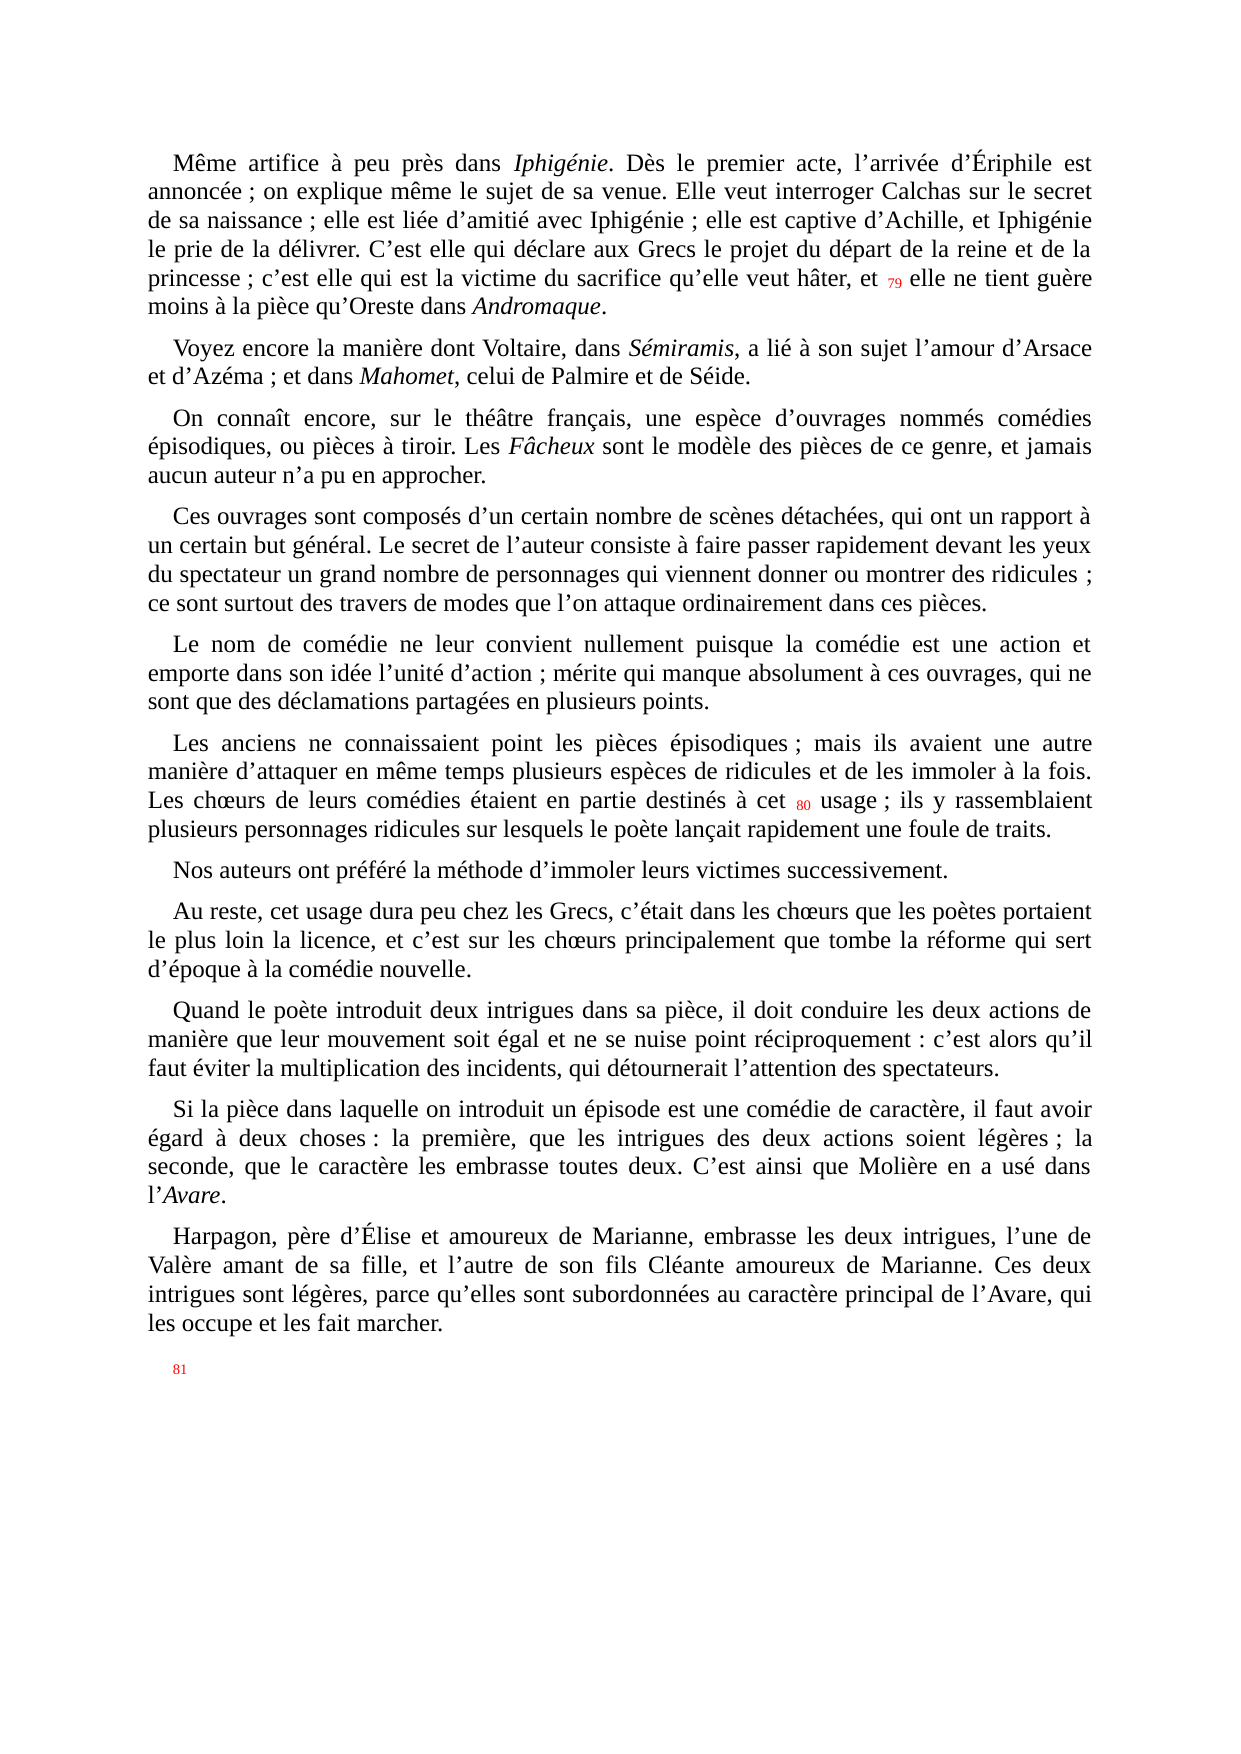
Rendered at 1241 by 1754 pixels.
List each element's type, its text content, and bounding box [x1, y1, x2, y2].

text Quand le poète introduit deux intrigues dans sa pièce, il doit conduire les deux actions de manière que leur mouvement soit égal et ne se nuise point réciproquement : c’est alors qu’il faut éviter la multiplication des incidents, qui détournerait l’attention des spectateurs. [148, 995, 1093, 1081]
text Ces ouvrages sont composés d’un certain nombre de scènes détachées, qui ont un rapport à un certain but général. Le secret de l’auteur consiste à faire passer rapidement devant les yeux du spectateur un grand nombre de personnages qui viennent donner ou montrer des ridicules ; ce sont surtout des travers de modes que l’on attaque ordinairement dans ces pièces. [148, 501, 1093, 616]
text Si la pièce dans laquelle on introduit un épisode est une comédie de caractère, il faut avoir égard à deux choses : la première, que les intrigues des deux actions soient légères ; la seconde, que le caractère les embrasse toutes deux. C’est ainsi que Molière en a usé dans l’Avare. [148, 1094, 1093, 1209]
text Harpagon, père d’Élise et amoureux de Marianne, embrasse les deux intrigues, l’une de Valère amant de sa fille, et l’autre de son fils Cléante amoureux de Marianne. Ces deux intrigues sont légères, parce qu’elles sont subordonnées au caractère principal de l’Avare, qui les occupe et les fait marcher. [148, 1221, 1093, 1336]
text Les anciens ne connaissaient point les pièces épisodiques ; mais ils avaient une autre manière d’attaquer en même temps plusieurs espèces de ridicules et de les immoler à la fois. Les chœurs de leurs comédies étaient en partie destinés à cet 80 usage ; ils y rassemblaient plusieurs personnages ridicules sur lesquels le poète lançait rapidement une foule de traits. [148, 728, 1093, 843]
text Voyez encore la manière dont Voltaire, dans Sémiramis, a lié à son sujet l’amour d’Arsace et d’Azéma ; et dans Mahomet, celui de Palmire et de Séide. [148, 333, 1093, 390]
text Le nom de comédie ne leur convient nullement puisque la comédie est une action et emporte dans son idée l’unité d’action ; mérite qui manque absolument à ces ouvrages, qui ne sont que des déclamations partagées en plusieurs points. [148, 629, 1093, 715]
text Nos auteurs ont préféré la méthode d’immoler leurs victimes successivement. [148, 855, 1093, 884]
text 81 [148, 1349, 1093, 1378]
text On connaît encore, sur le théâtre français, une espèce d’ouvrages nommés comédies épisodiques, ou pièces à tiroir. Les Fâcheux sont le modèle des pièces de ce genre, et jamais aucun auteur n’a pu en approcher. [148, 403, 1093, 489]
text Au reste, cet usage dura peu chez les Grecs, c’était dans les chœurs que les poètes portaient le plus loin la licence, et c’est sur les chœurs principalement que tombe la réforme qui sert d’époque à la comédie nouvelle. [148, 896, 1093, 983]
text Même artifice à peu près dans Iphigénie. Dès le premier acte, l’arrivée d’Ériphile est annoncée ; on explique même le sujet de sa venue. Elle veut interroger Calchas sur le secret de sa naissance ; elle est liée d’amitié avec Iphigénie ; elle est captive d’Achille, et Iphigénie le prie de la délivrer. C’est elle qui déclare aux Grecs le projet du départ de la reine et de la princesse ; c’est elle qui est la victime du sacrifice qu’elle veut hâter, et 79 elle ne tient guère moins à la pièce qu’Oreste dans Andromaque. [148, 148, 1093, 320]
